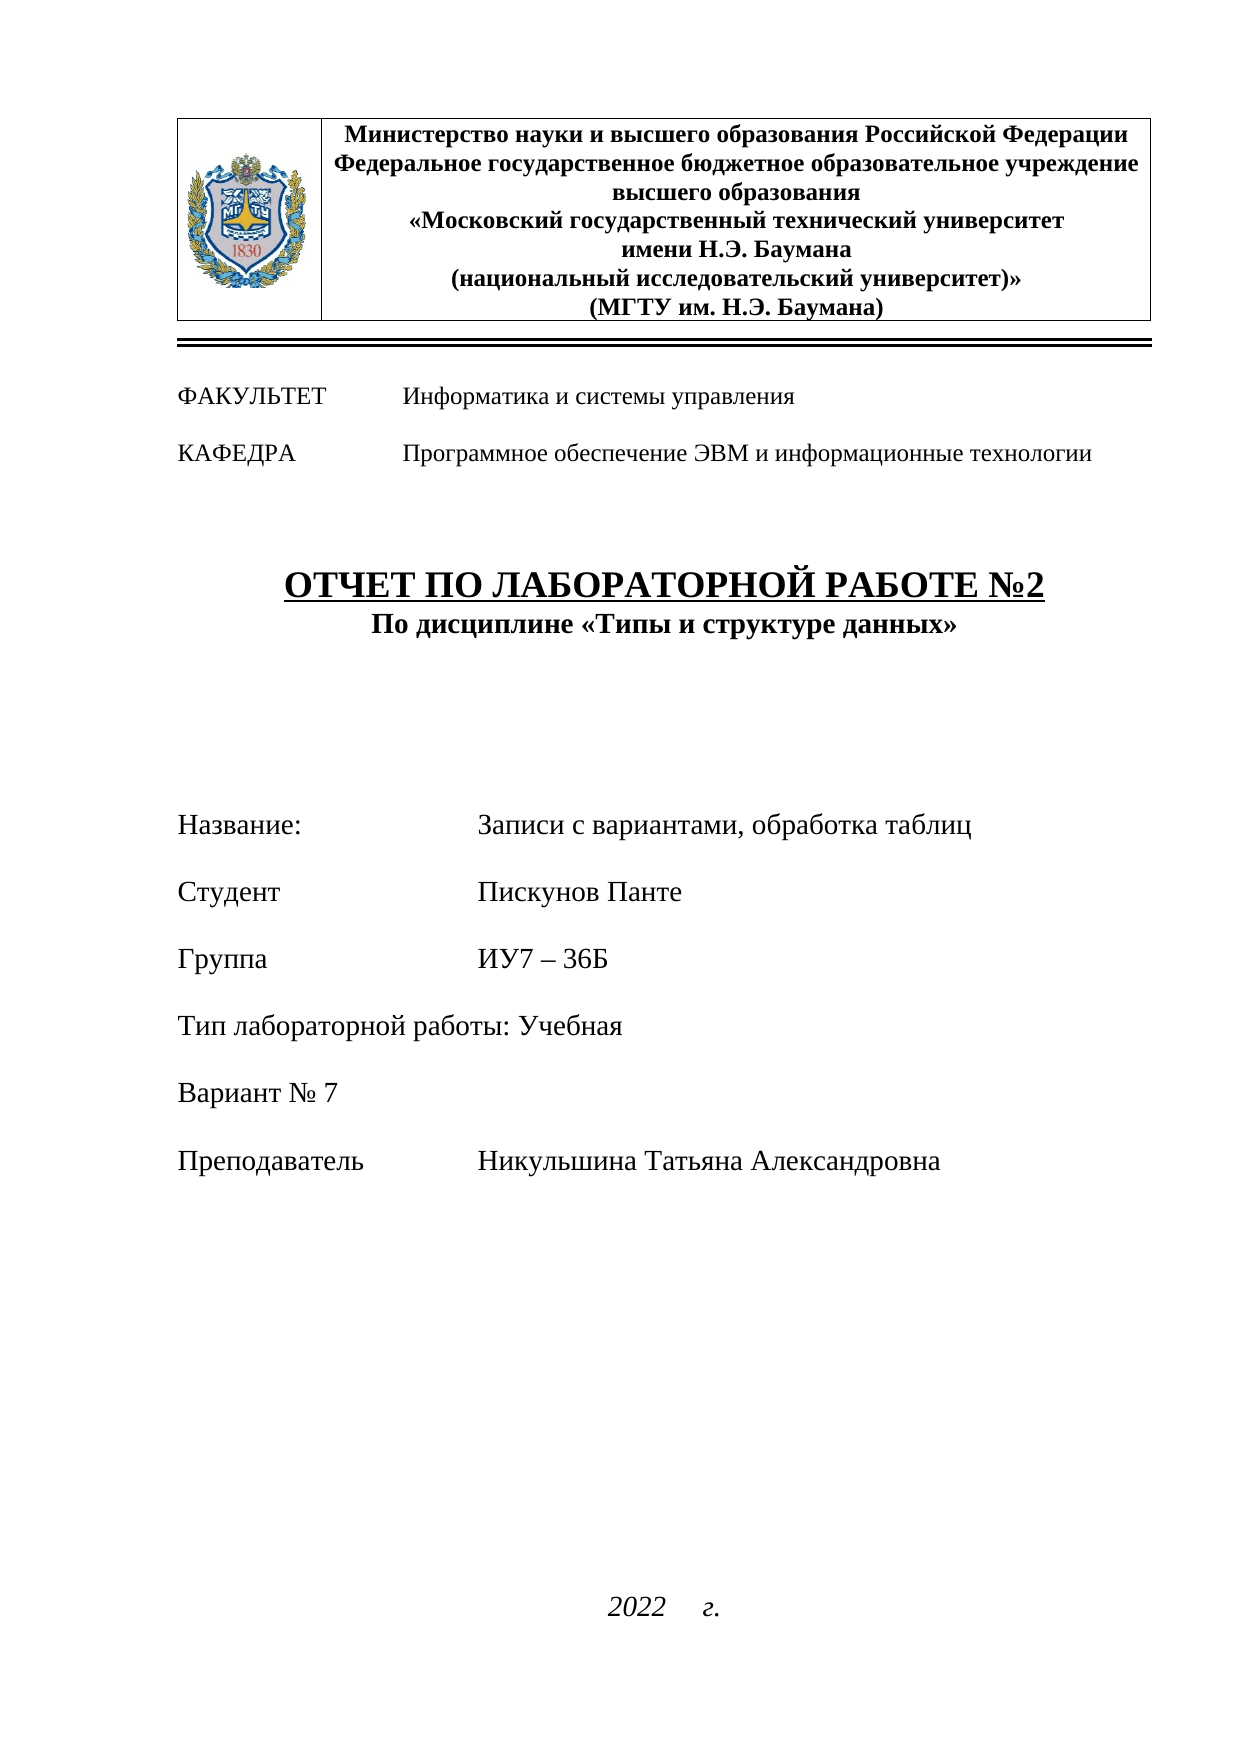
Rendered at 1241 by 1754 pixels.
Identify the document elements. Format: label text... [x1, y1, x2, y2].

text Вариант № 7 [177, 1076, 1152, 1109]
text ФАКУЛЬТЕТ Информатика и системы управления [177, 381, 1152, 409]
text ОТЧЕТ ПО ЛАБОРАТОРНОЙ РАБОТЕ №2 [177, 563, 1152, 606]
text КАФЕДРА Программное обеспечение ЭВМ и информационные технологии [177, 438, 1152, 467]
table_header [178, 119, 321, 320]
text Группа ИУ7 – 36Б [177, 941, 1152, 975]
table_header Министерство науки и высшего образования Российской Федерации Федеральное государственное бюджетное образовательное учреждение высшего образования «Московский государственный технический университет имени Н.Э. Баумана (национальный исследовательский университет)» (МГТУ им. Н.Э. Баумана) [322, 119, 1150, 320]
text Преподаватель Никульшина Татьяна Александровна [177, 1143, 1152, 1176]
text По дисциплине «Типы и структуре данных» [177, 606, 1152, 639]
text Студент Пискунов Панте [177, 874, 1152, 908]
text Тип лабораторной работы: Учебная [177, 1008, 1152, 1042]
text 2022 г. [177, 1589, 1152, 1622]
text Название: Записи с вариантами, обработка таблиц [177, 807, 1152, 841]
picture [196, 153, 307, 290]
